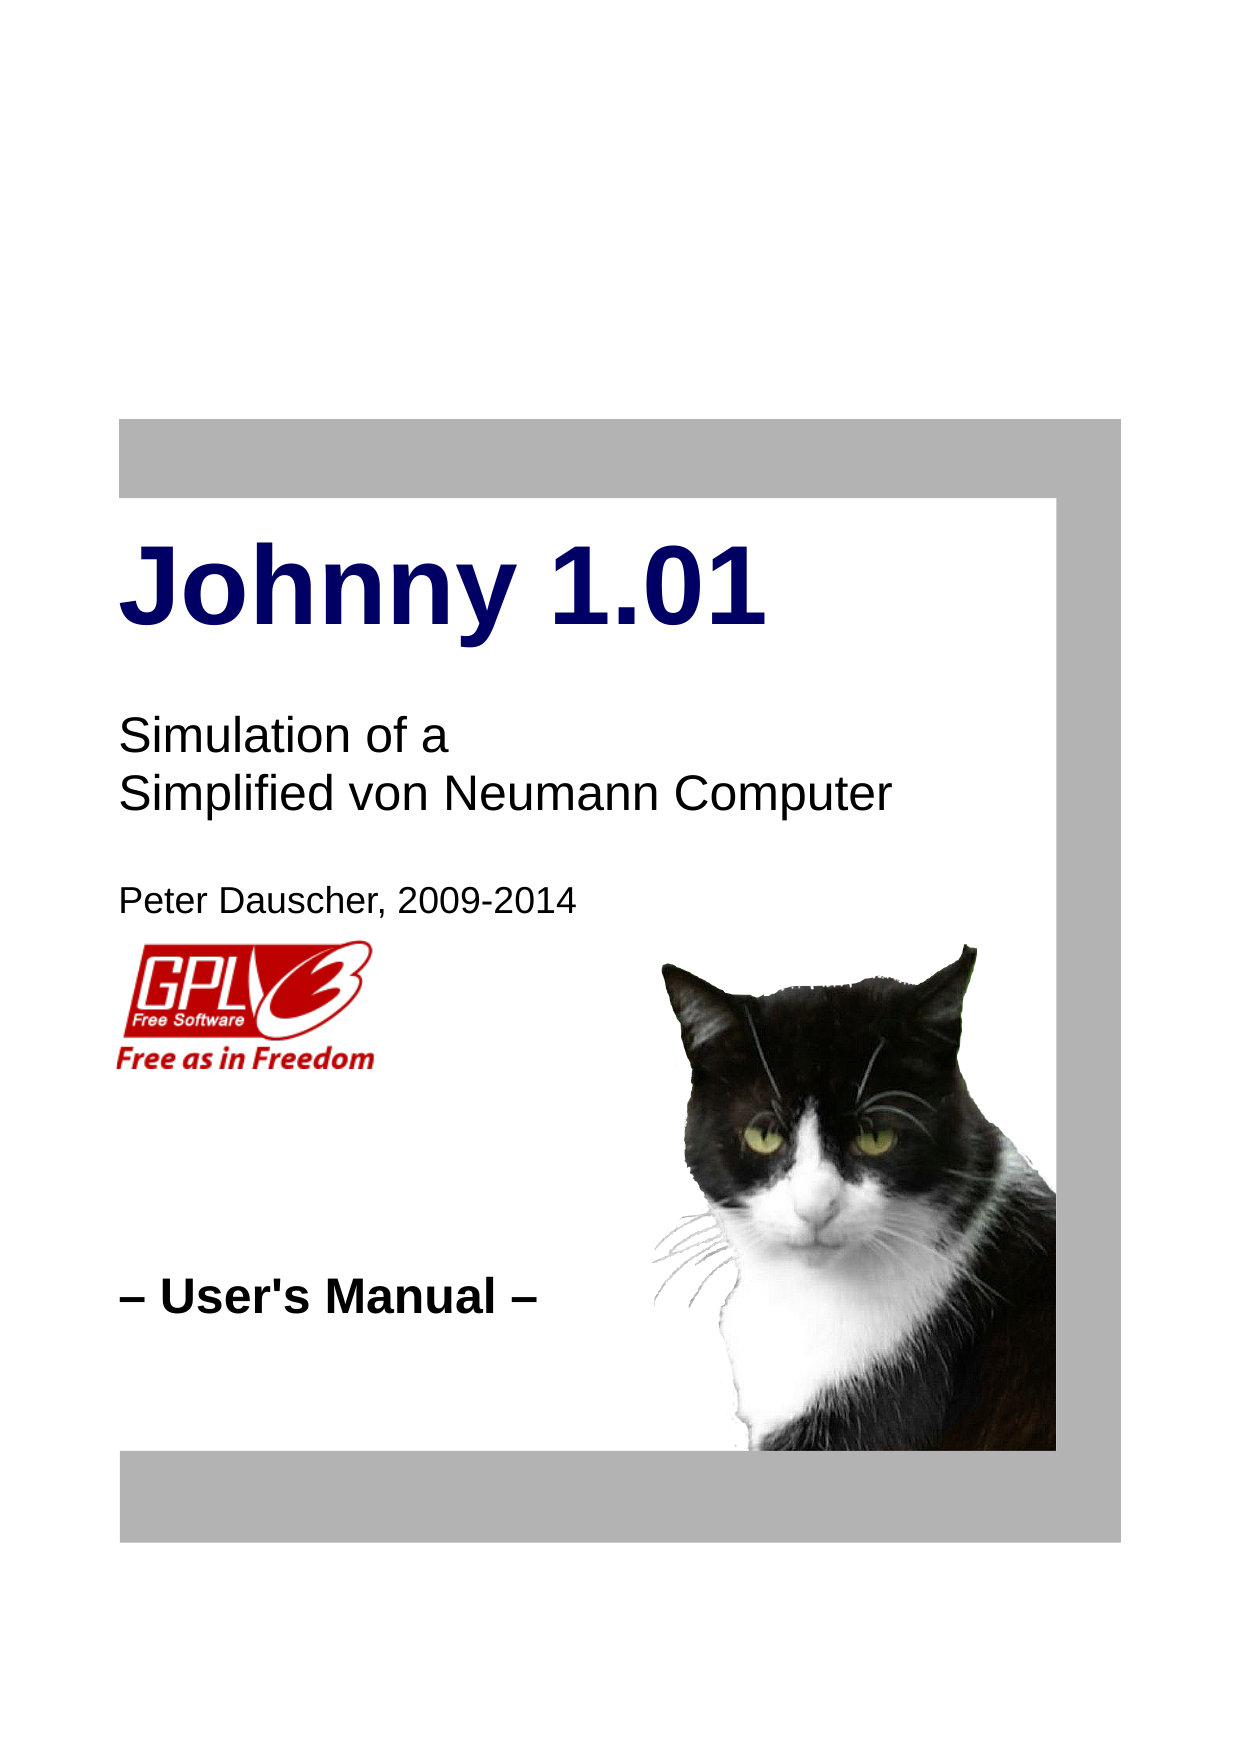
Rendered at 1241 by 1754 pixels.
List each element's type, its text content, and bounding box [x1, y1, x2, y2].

text Simulation of a [118, 706, 1056, 763]
text – User's Manual – [118, 1152, 633, 1324]
text Peter Dauscher, 2009-2014 [118, 878, 1056, 922]
text Simplified von Neumann Computer [118, 763, 1056, 821]
picture [116, 940, 374, 1069]
text Johnny 1.01 [118, 519, 1056, 648]
picture [633, 885, 1056, 1450]
